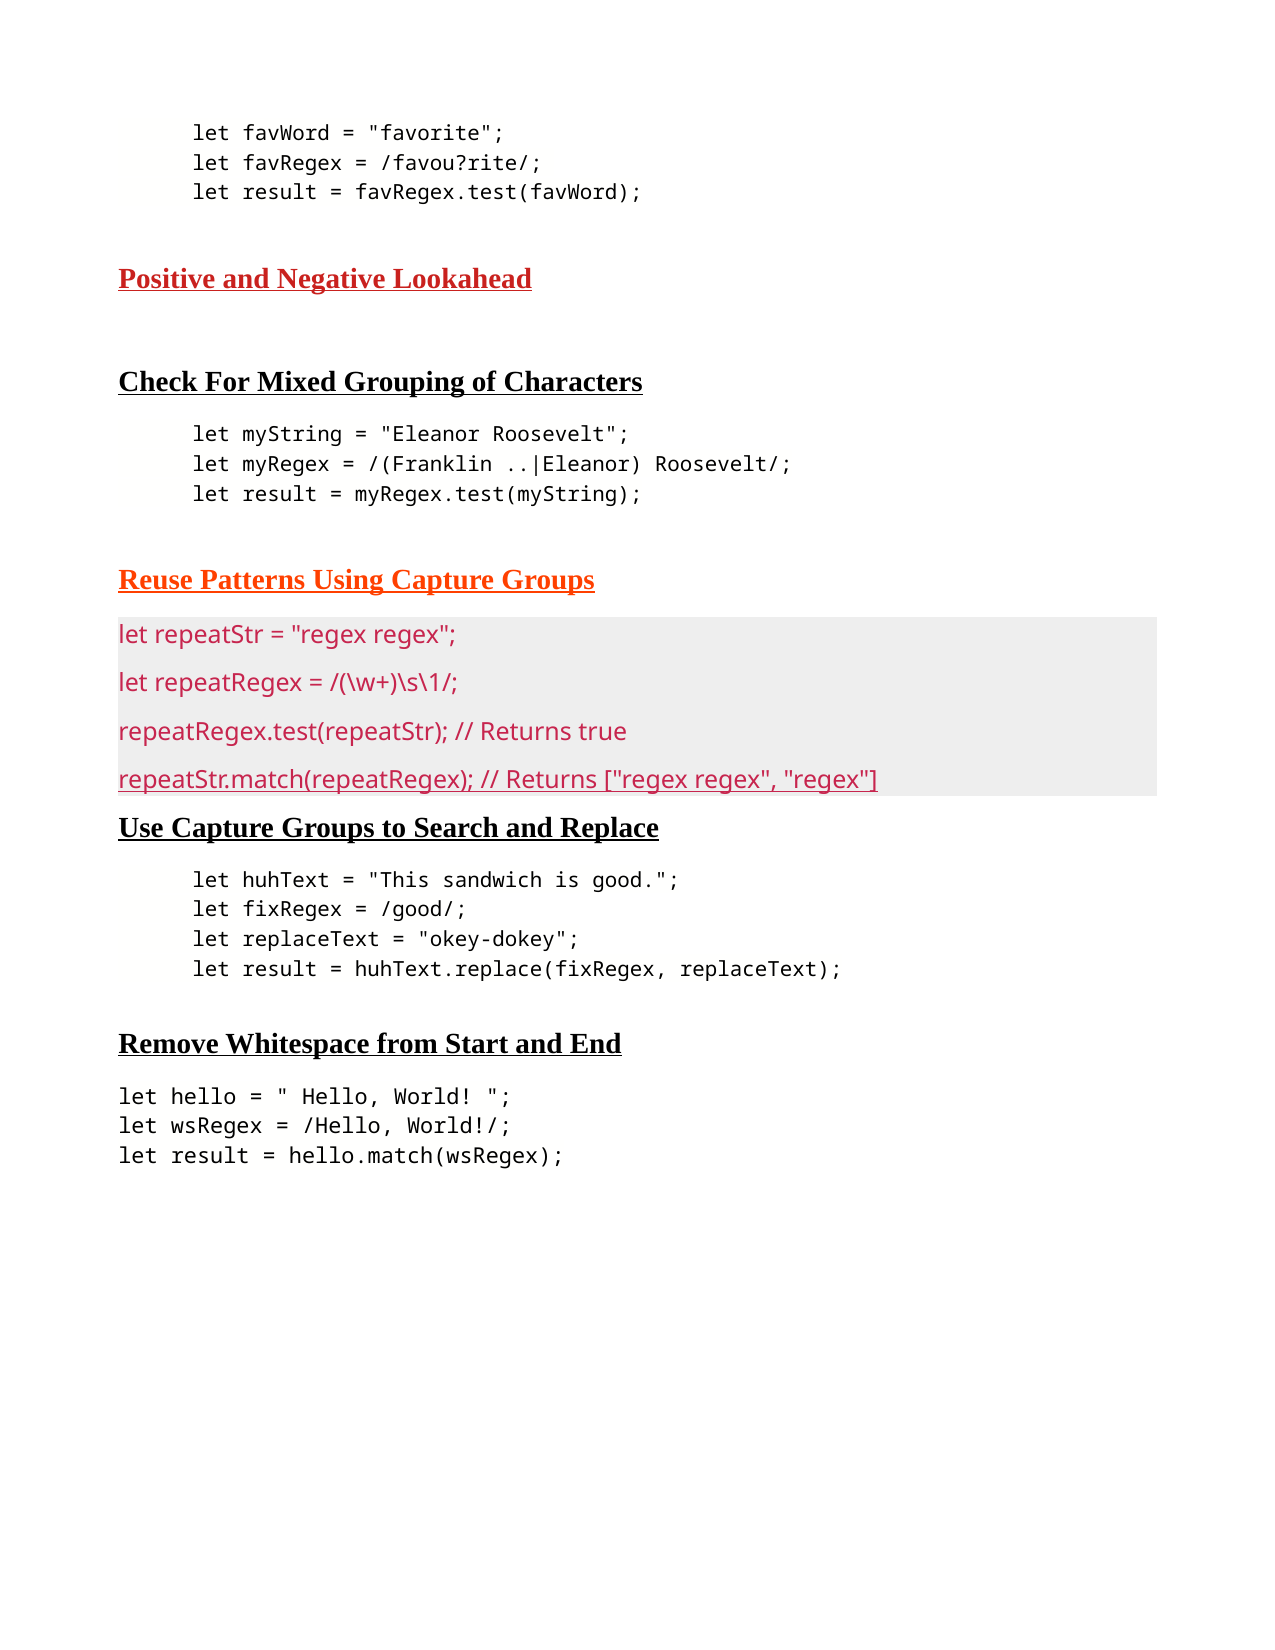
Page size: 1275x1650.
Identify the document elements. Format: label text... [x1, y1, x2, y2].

text let result = favRegex.test(favWord); [118, 176, 1157, 206]
text let repeatStr = "regex regex"; [118, 617, 1157, 651]
text let result = huhText.replace(fixRegex, replaceText); [118, 953, 1157, 982]
text let replaceText = "okey-dokey"; [118, 923, 1157, 953]
text Positive and Negative Lookahead [118, 261, 1157, 294]
text Check For Mixed Grouping of Characters [118, 364, 1157, 398]
text let fixRegex = /good/; [118, 893, 1157, 923]
text Reuse Patterns Using Capture Groups [118, 562, 1157, 596]
text let result = myRegex.test(myString); [118, 477, 1157, 507]
text let huhText = "This sandwich is good."; [118, 865, 1157, 893]
text repeatRegex.test(repeatStr); // Returns true [118, 713, 1157, 747]
text let repeatRegex = /(\w+)\s\1/; [118, 665, 1157, 699]
text let result = hello.match(wsRegex); [118, 1140, 1157, 1170]
text Remove Whitespace from Start and End [118, 1026, 1157, 1059]
text repeatStr.match(repeatRegex); // Returns ["regex regex", "regex"] [118, 762, 1157, 796]
text let favRegex = /favou?rite/; [118, 147, 1157, 176]
text let myString = "Eleanor Roosevelt"; [118, 419, 1157, 448]
text let hello = " Hello, World! "; [118, 1081, 1157, 1110]
text let myRegex = /(Franklin ..|Eleanor) Roosevelt/; [118, 448, 1157, 477]
text Use Capture Groups to Search and Replace [118, 810, 1157, 844]
text let favWord = "favorite"; [118, 118, 1157, 147]
text let wsRegex = /Hello, World!/; [118, 1110, 1157, 1140]
